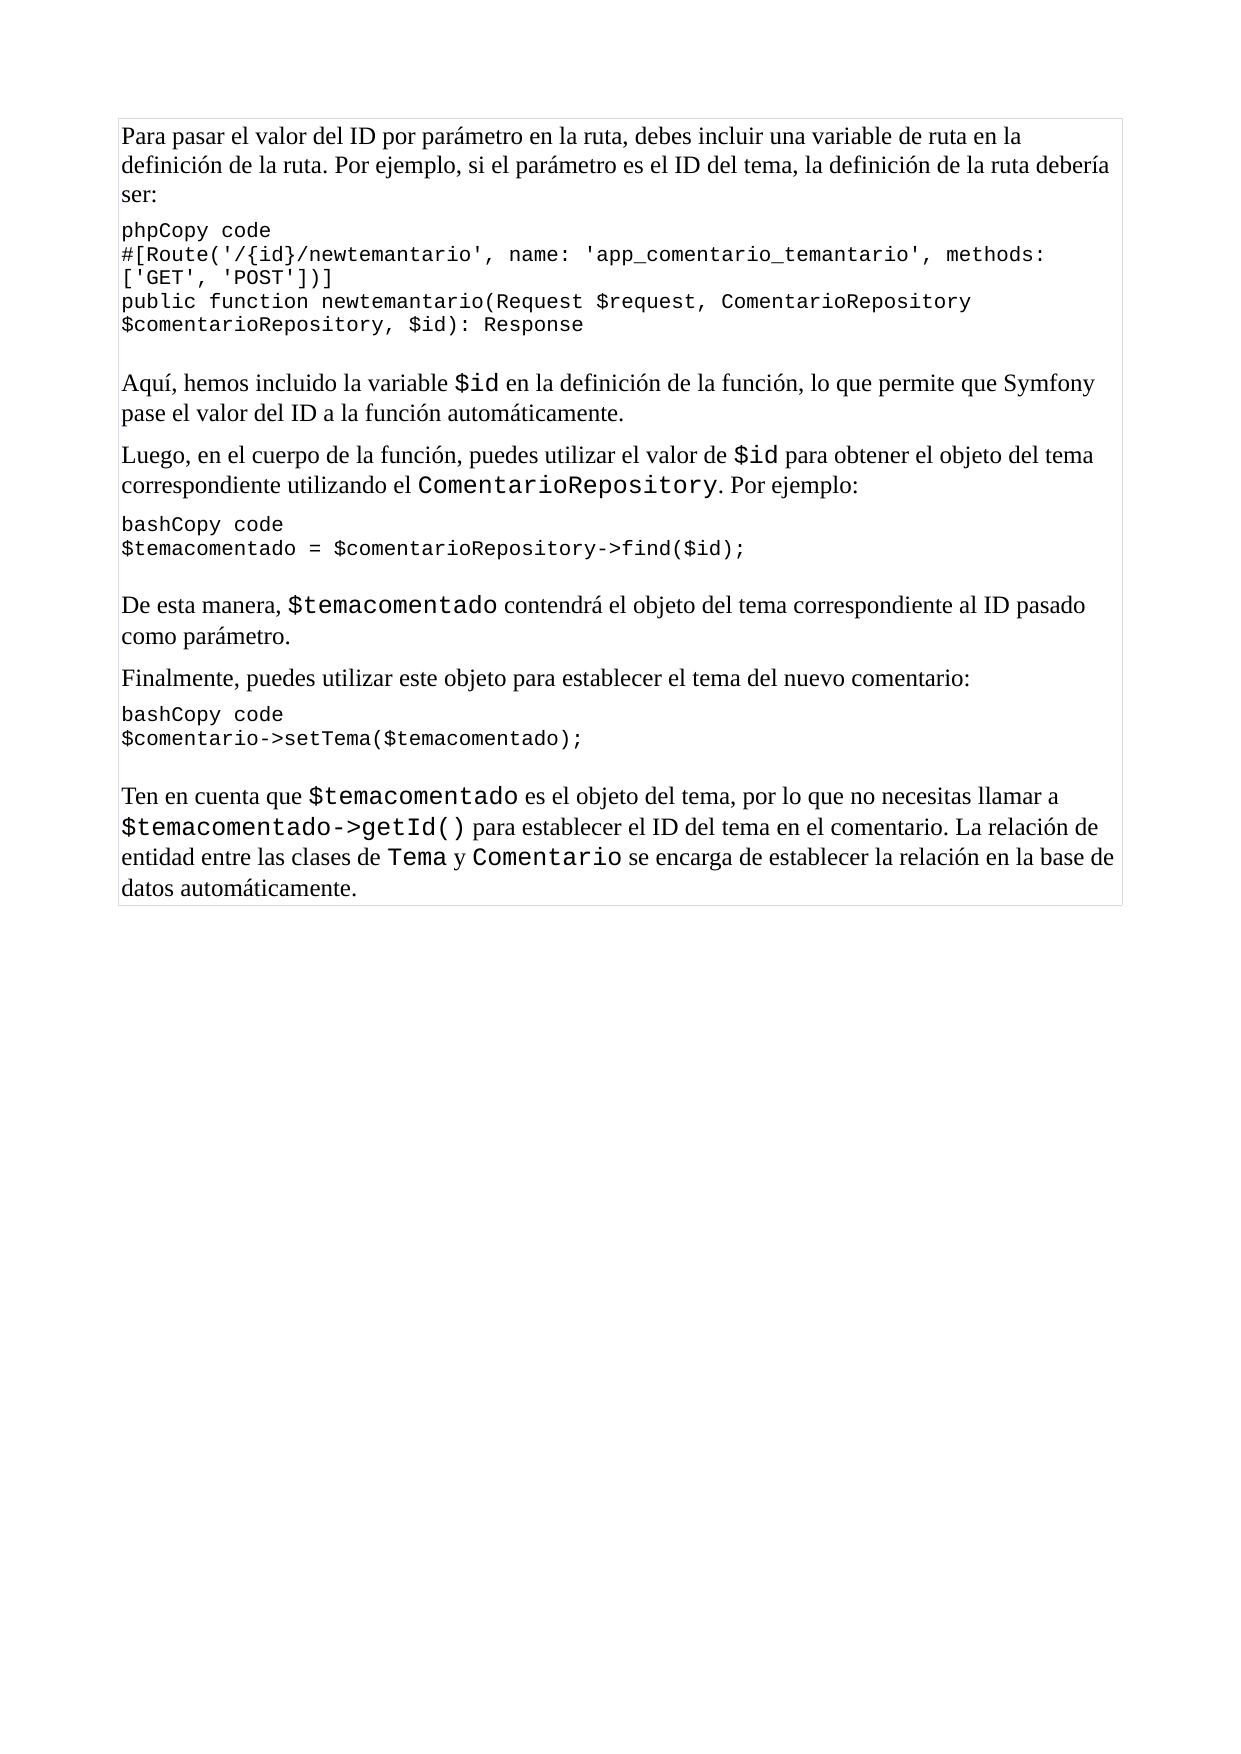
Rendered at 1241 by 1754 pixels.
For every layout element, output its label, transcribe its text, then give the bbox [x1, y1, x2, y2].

text Luego, en el cuerpo de la función, puedes utilizar el valor de $id para obtener el objeto del tema correspondiente utilizando el ComentarioRepository. Por ejemplo: [119, 437, 1122, 501]
text $comentario->setTema($temacomentado); [119, 724, 1122, 751]
text Ten en cuenta que $temacomentado es el objeto del tema, por lo que no necesitas llamar a $temacomentado->getId() para establecer el ID del tema en el comentario. La relación de entidad entre las clases de Tema y Comentario se encarga de establecer la relación en la base de datos automáticamente. [119, 778, 1122, 905]
text bashCopy code [119, 701, 1122, 724]
text $temacomentado = $comentarioRepository->find($id); [119, 534, 1122, 561]
text bashCopy code [119, 511, 1122, 534]
text public function newtemantario(Request $request, ComentarioRepository $comentarioRepository, $id): Response [119, 288, 1122, 338]
text Para pasar el valor del ID por parámetro en la ruta, debes incluir una variable de ruta en la definición de la ruta. Por ejemplo, si el parámetro es el ID del tema, la definición de la ruta debería ser: [119, 119, 1122, 207]
text #[Route('/{id}/newtemantario', name: 'app_comentario_temantario', methods: ['GET', 'POST'])] [119, 241, 1122, 288]
text Aquí, hemos incluido la variable $id en la definición de la función, lo que permite que Symfony pase el valor del ID a la función automáticamente. [119, 364, 1122, 427]
text Finalmente, puedes utilizar este objeto para establecer el tema del nuevo comentario: [119, 660, 1122, 691]
text phpCopy code [119, 217, 1122, 241]
text De esta manera, $temacomentado contendrá el objeto del tema correspondiente al ID pasado como parámetro. [119, 588, 1122, 650]
